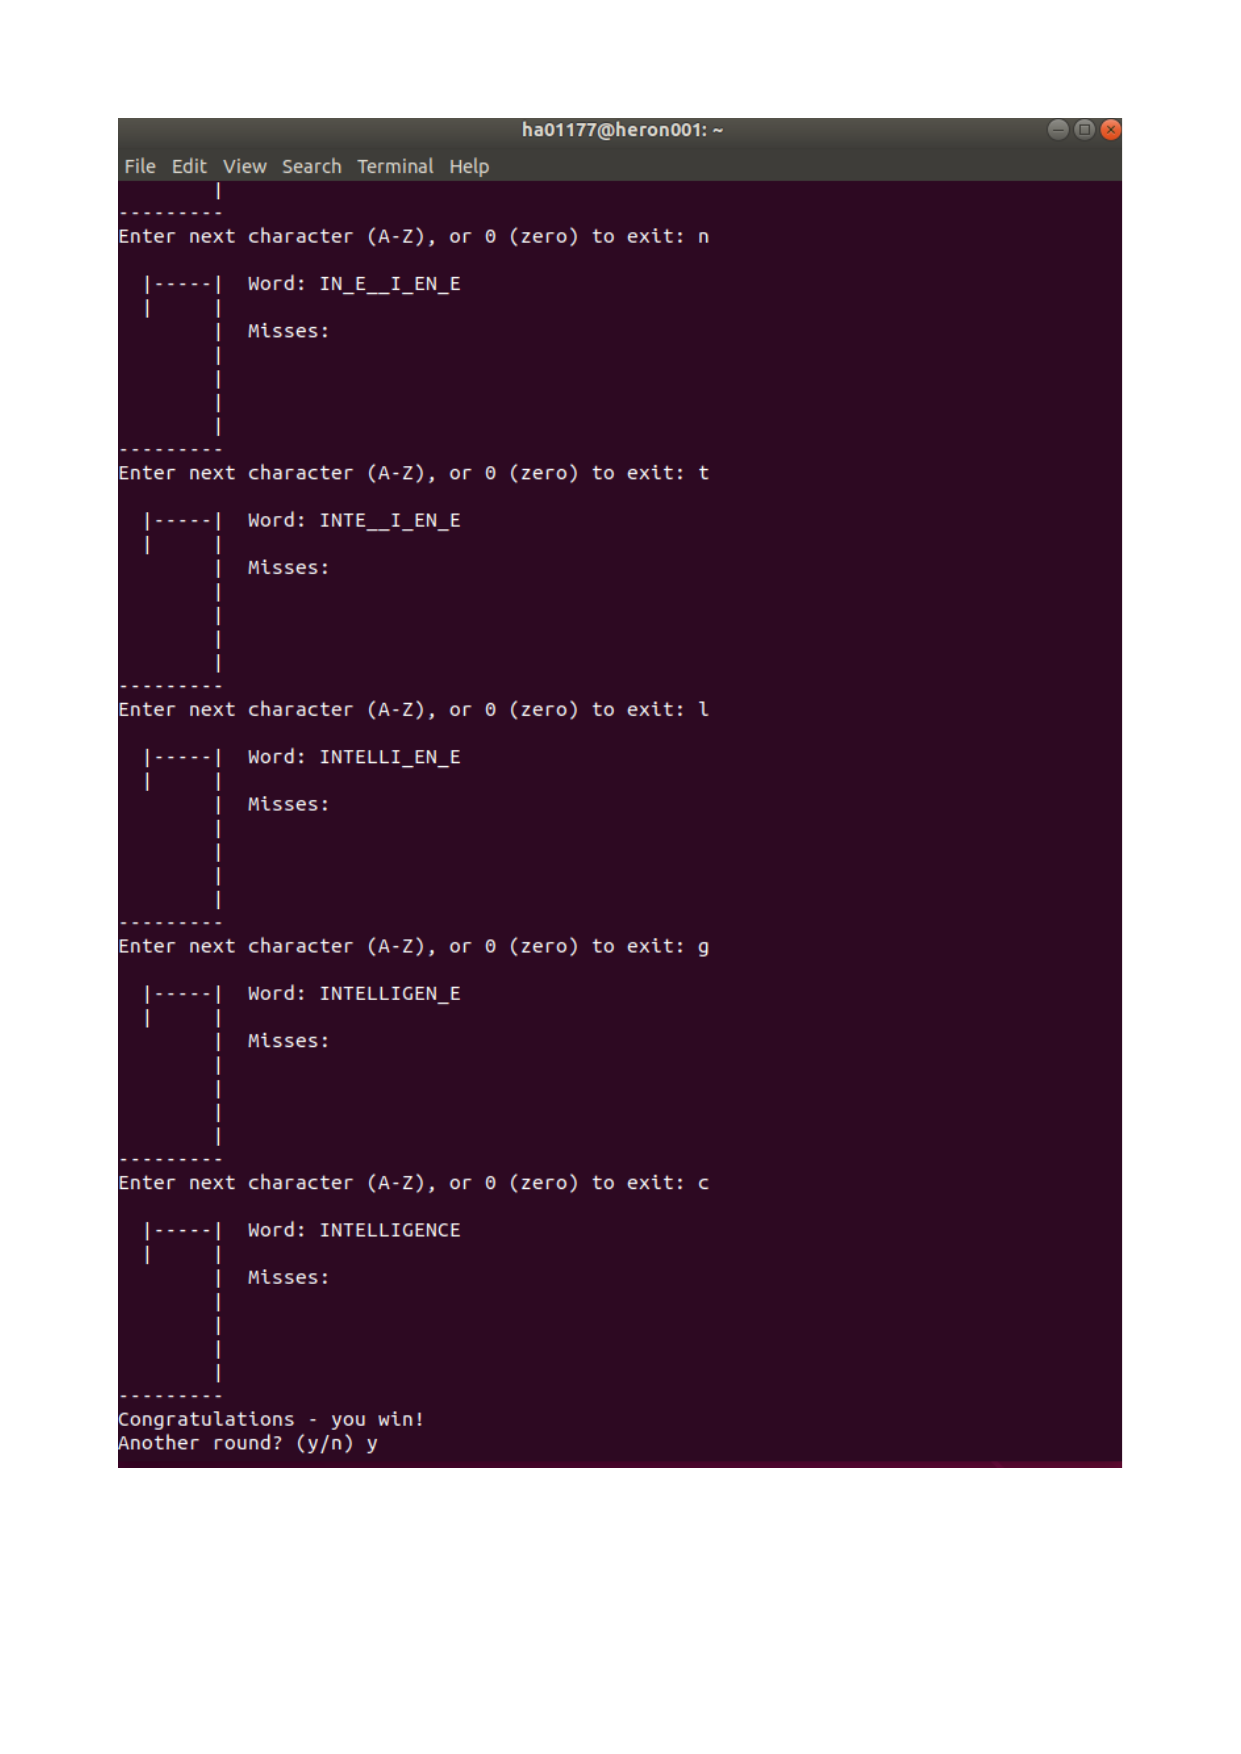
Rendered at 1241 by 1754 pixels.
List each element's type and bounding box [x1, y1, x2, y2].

picture [118, 118, 1123, 1468]
